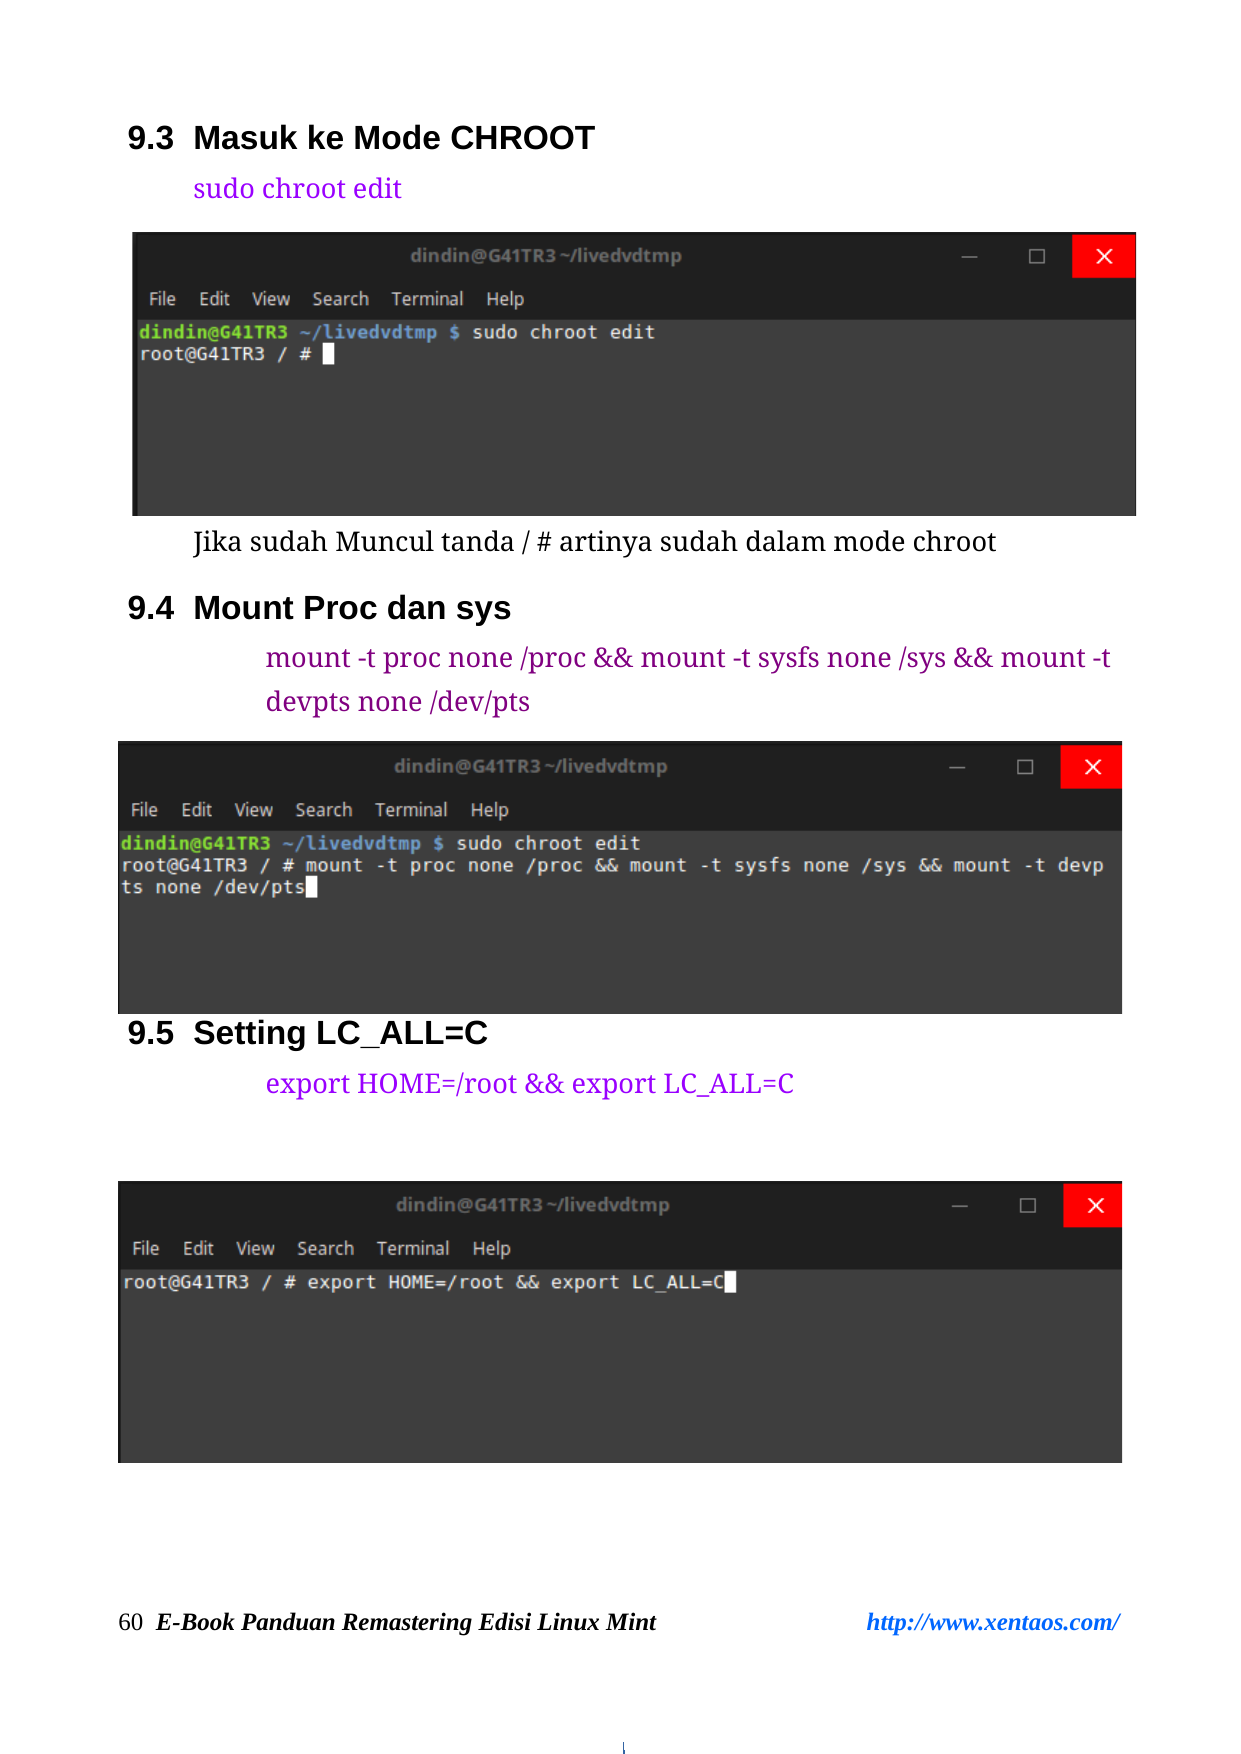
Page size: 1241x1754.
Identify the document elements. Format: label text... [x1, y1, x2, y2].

picture [118, 741, 1123, 1014]
text sudo chroot edit [192, 169, 1122, 206]
list export HOME=/root && export LC_ALL=C [236, 1064, 1122, 1101]
subtitle Setting LC_ALL=C [118, 1014, 1122, 1052]
picture [118, 1181, 1123, 1463]
text [192, 228, 1122, 232]
subtitle Masuk ke Mode CHROOT [118, 118, 1122, 157]
text Jika sudah Muncul tanda / # artinya sudah dalam mode chroot [192, 516, 1122, 559]
picture [132, 232, 1137, 516]
subtitle Mount Proc dan sys [118, 587, 1122, 626]
list mount -t proc none /proc && mount -t sysfs none /sys && mount -t devpts none /dev/pts [236, 639, 1122, 720]
